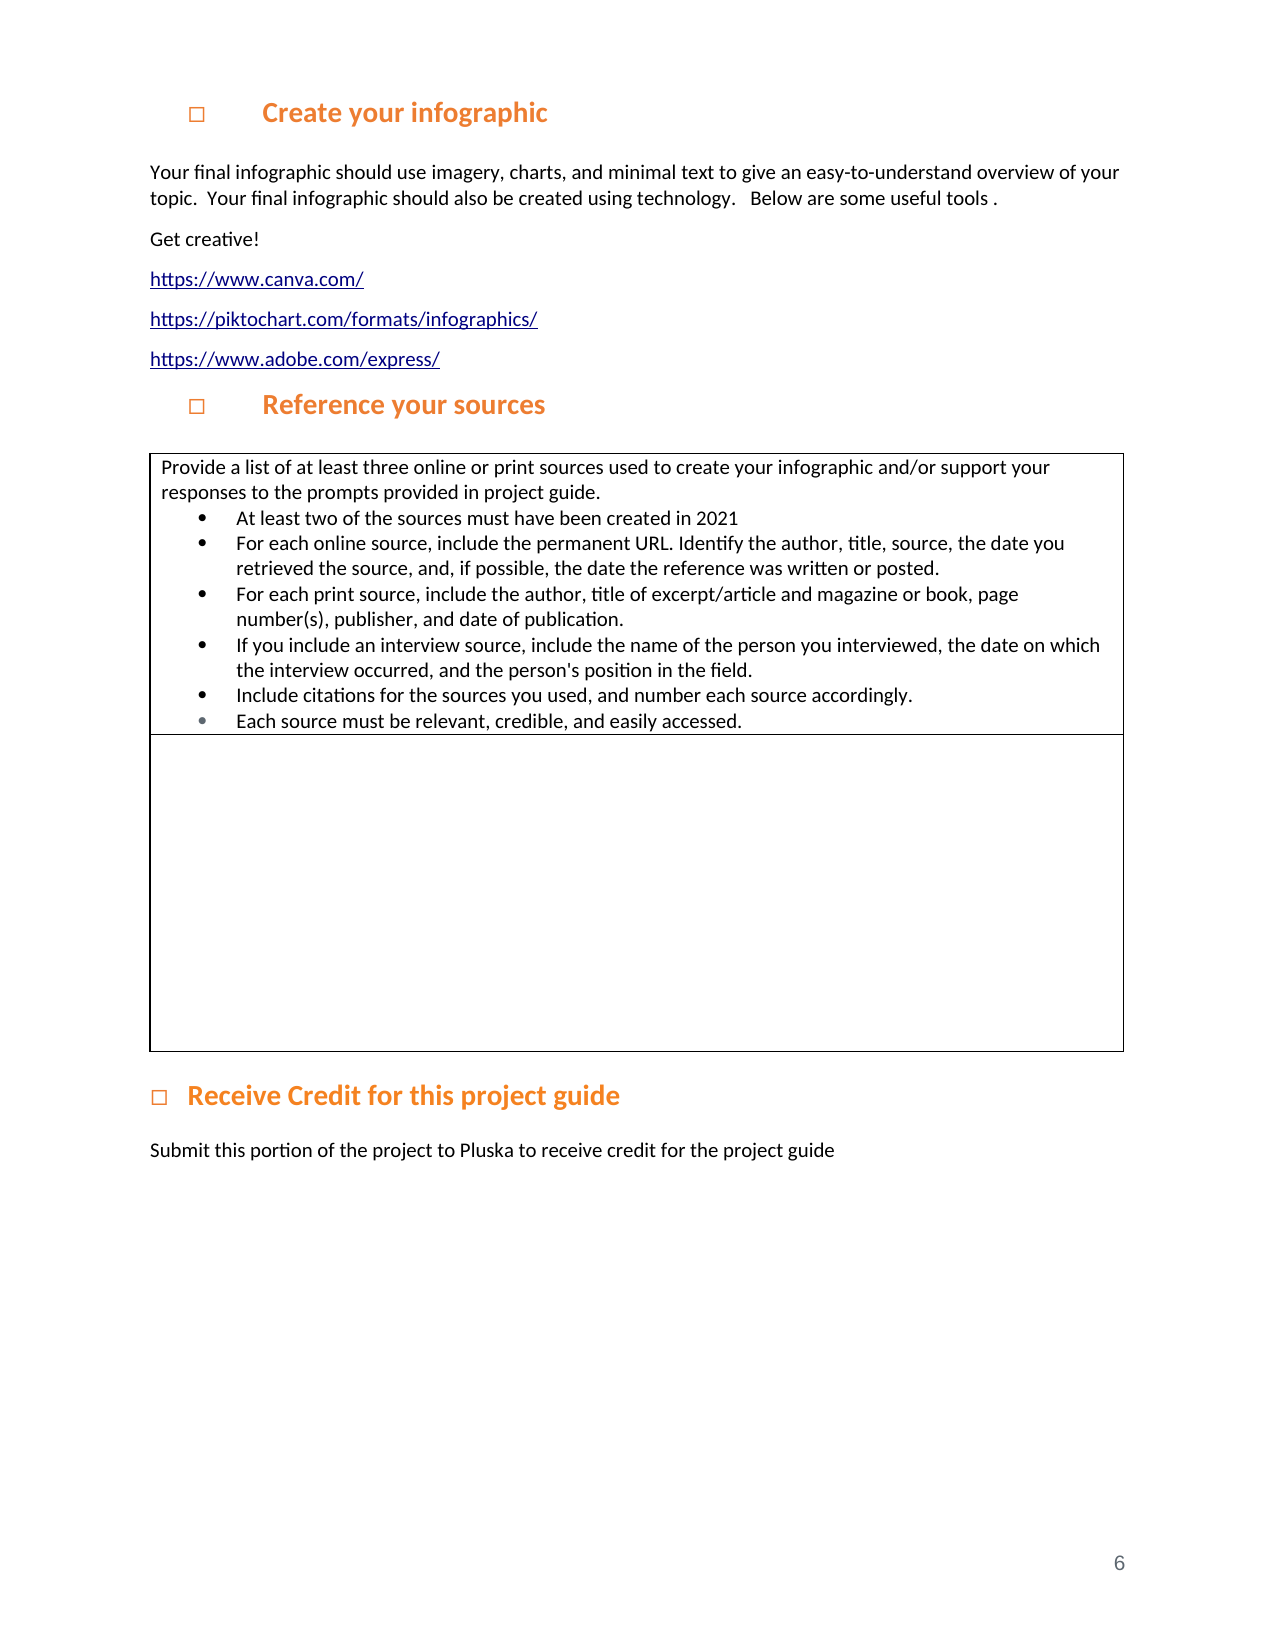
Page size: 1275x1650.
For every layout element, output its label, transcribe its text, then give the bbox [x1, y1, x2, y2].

text https://www.canva.com/ [150, 266, 1125, 291]
text Submit this portion of the project to Pluska to receive credit for the project guide [150, 1137, 1125, 1162]
list Reference your sources [187, 386, 1125, 421]
table_cell [151, 735, 1123, 1051]
list Create your infographic [187, 94, 1125, 129]
text https://www.adobe.com/express/ [150, 346, 1125, 371]
list Receive Credit for this project guide [150, 1077, 1125, 1113]
text Get creative! [150, 226, 1125, 251]
text Your final infographic should use imagery, charts, and minimal text to give an easy-to-understand overview of your topic. Your final infographic should also be created using technology. Below are some useful tools . [150, 159, 1125, 210]
text https://piktochart.com/formats/infographics/ [150, 306, 1125, 331]
